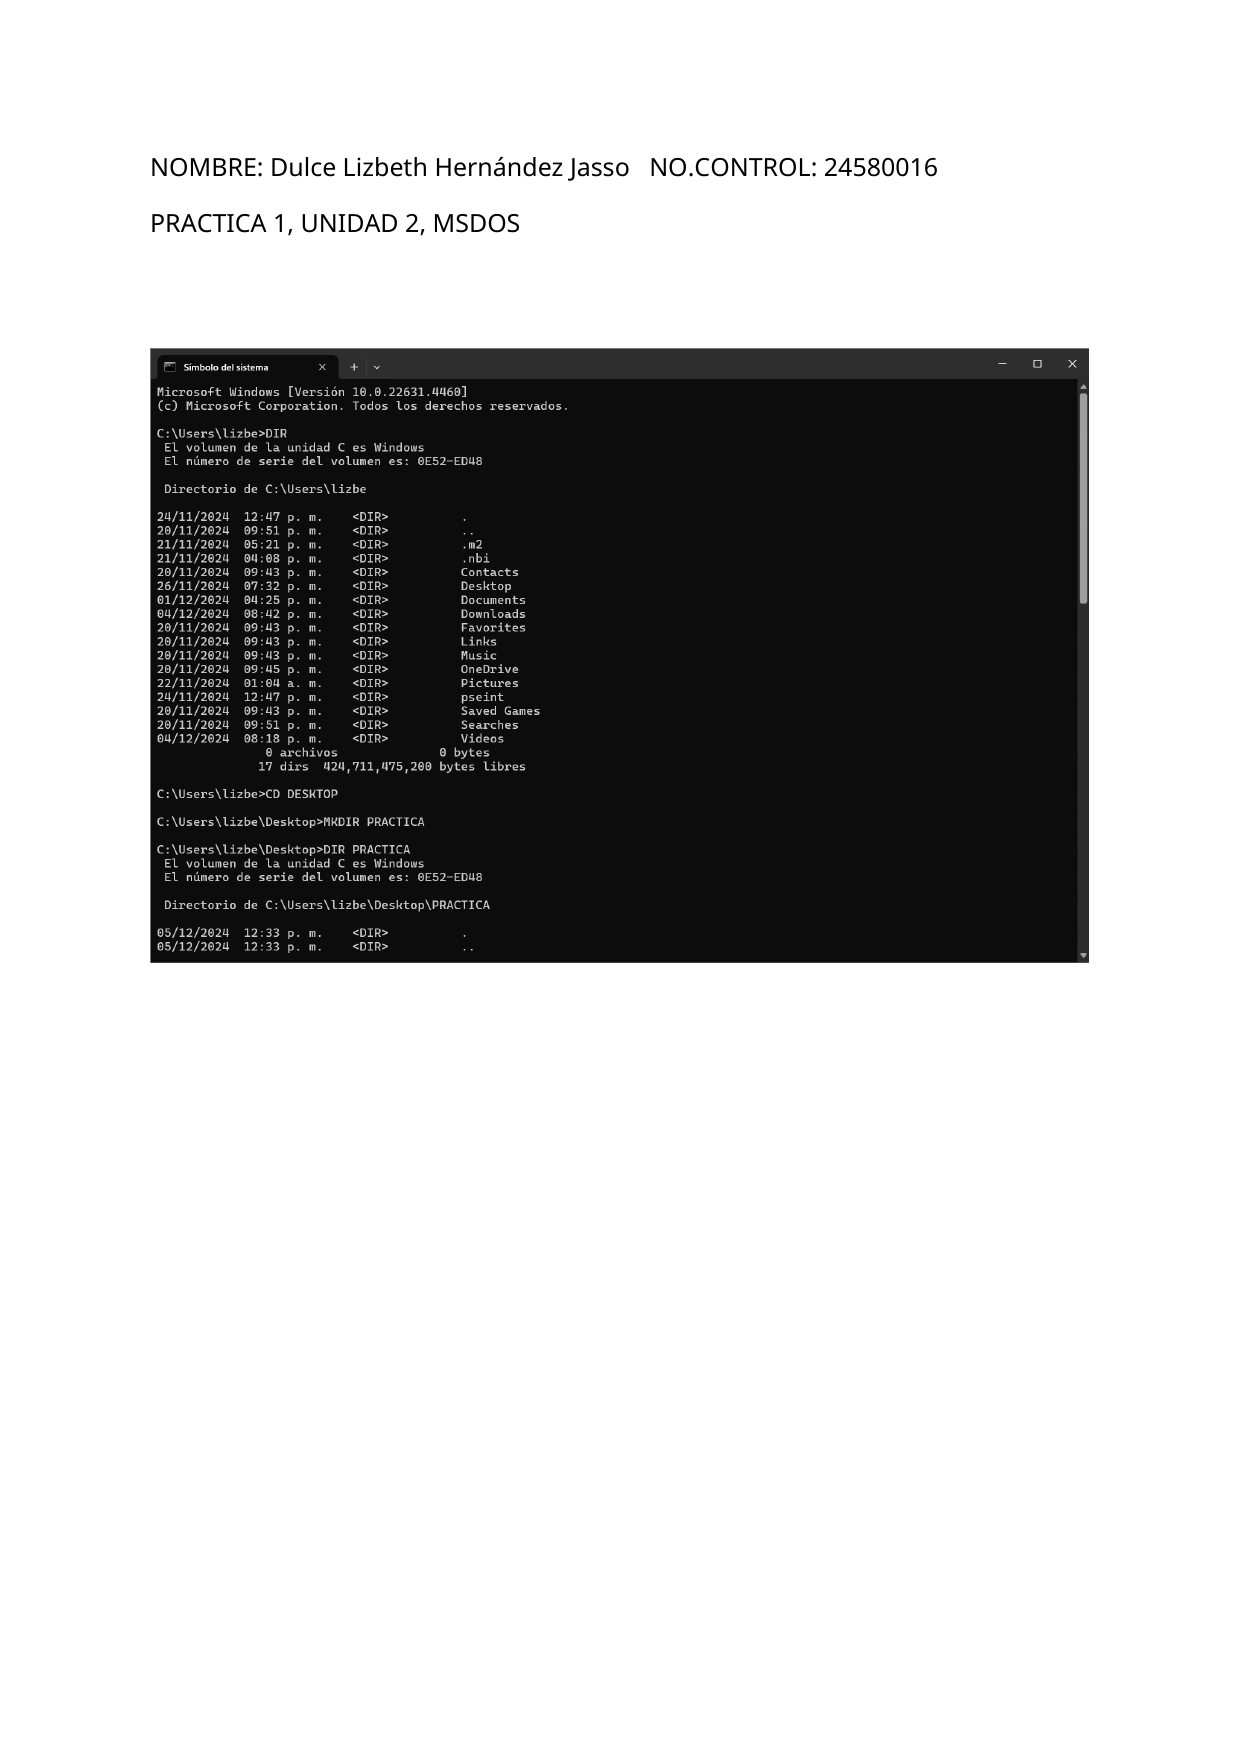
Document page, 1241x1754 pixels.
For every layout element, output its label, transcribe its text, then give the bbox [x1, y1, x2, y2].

text O [150, 313, 1090, 963]
text PRACTICA 1, UNIDAD 2, MSDOS [150, 206, 1090, 240]
text MSD [150, 262, 1090, 292]
text NOMBRE: Dulce Lizbeth Hernández Jasso NO.CONTROL: 24580016 [150, 150, 1090, 184]
